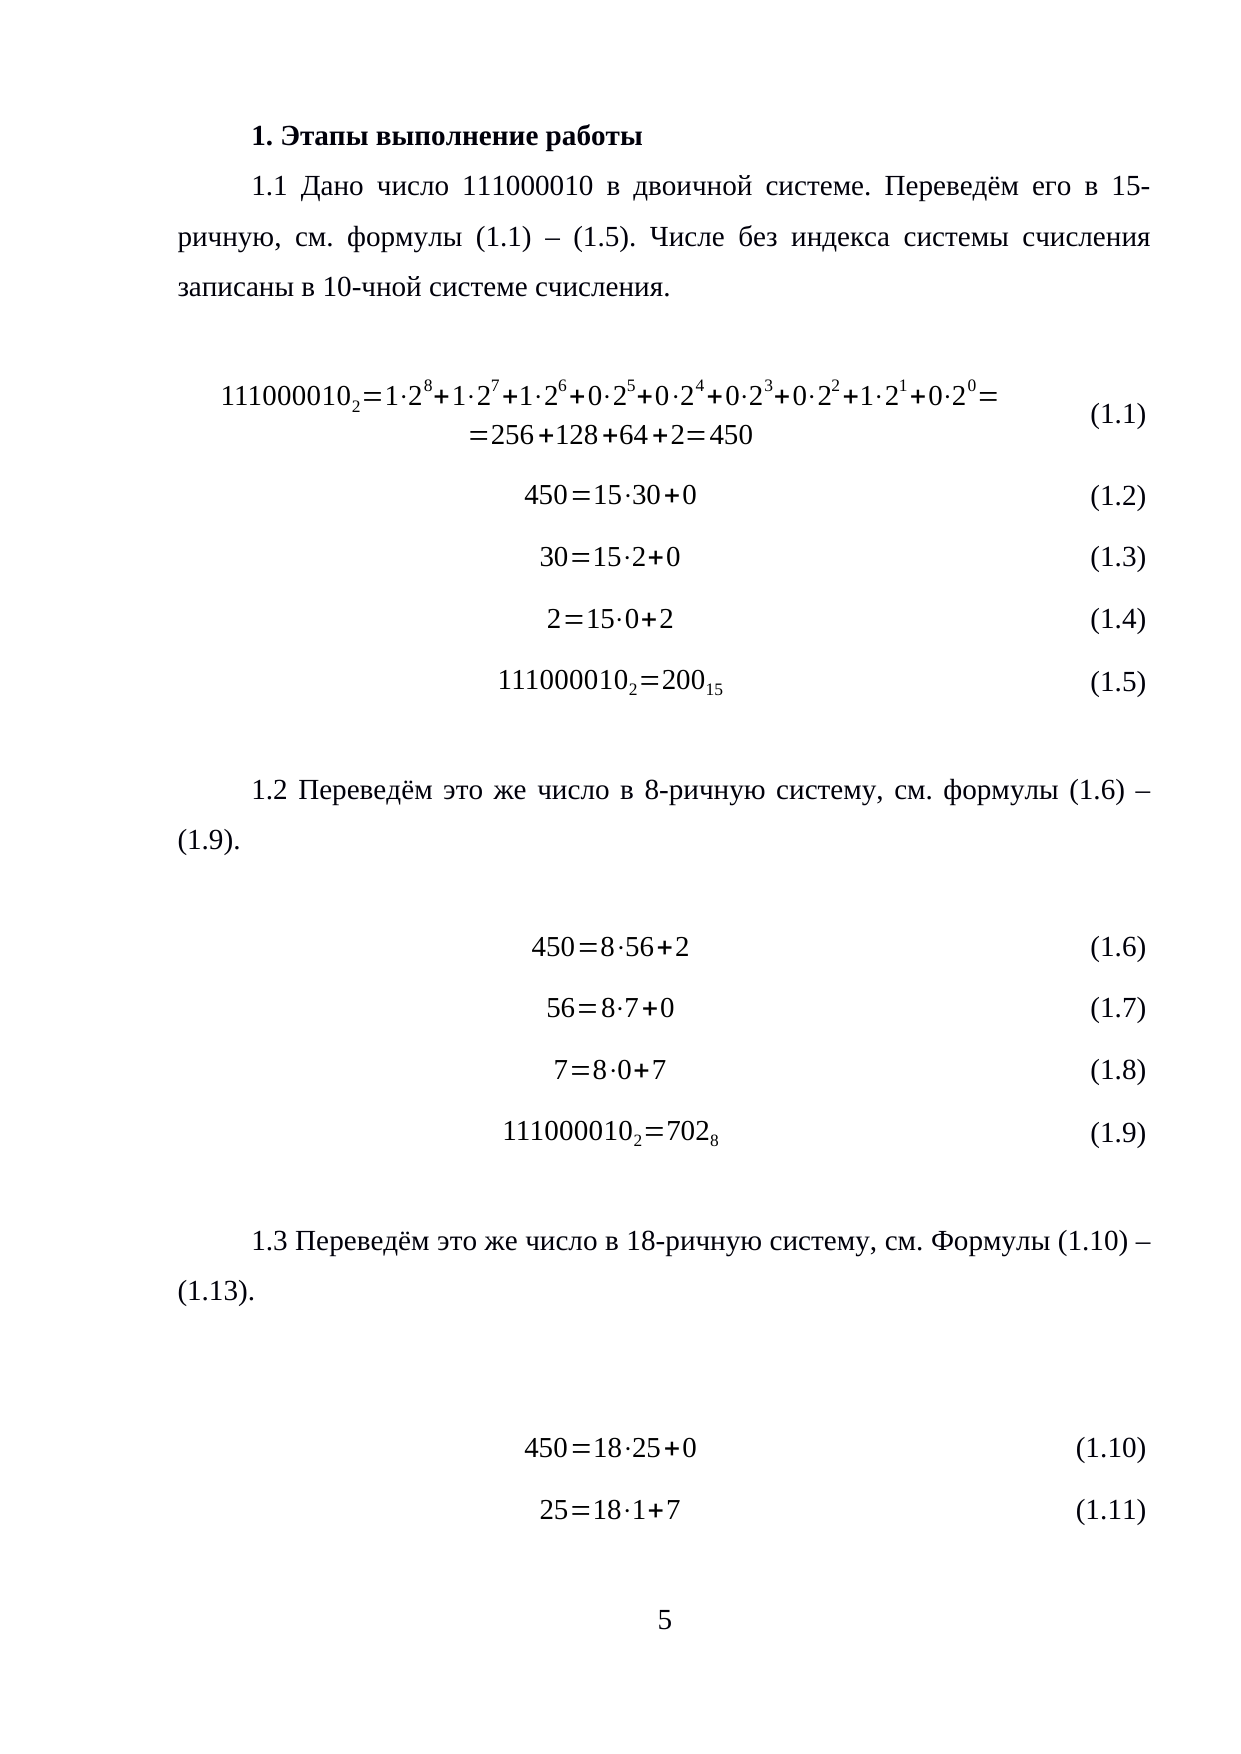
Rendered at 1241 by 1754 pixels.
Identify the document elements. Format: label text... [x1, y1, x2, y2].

table_header [177, 657, 1043, 722]
table_header [177, 472, 1043, 534]
table_header [177, 370, 1043, 472]
text 1.1 Дано число 111000010 в двоичной системе. Переведём его в 15-ричную, см. формулы (1.1) – (1.5). Числе без индекса системы счисления записаны в 10-чной системе счисления. [177, 168, 1152, 303]
text 1.3 Переведём это же число в 18-ричную систему, см. Формулы (1.10) – (1.13). [177, 1223, 1152, 1307]
table_header [177, 985, 1043, 1046]
table_header (1.5) [1043, 657, 1152, 722]
table_header (1.4) [1043, 596, 1152, 657]
table_header [177, 1108, 1043, 1173]
text 1.2 Переведём это же число в 8-ричную систему, см. формулы (1.6) – (1.9). [177, 772, 1152, 856]
table_header (1.3) [1043, 534, 1152, 596]
table_header (1.7) [1043, 985, 1152, 1046]
table_header (1.1) [1043, 370, 1152, 472]
table_header [177, 1424, 1043, 1486]
table_header [177, 1486, 1043, 1548]
table_header (1.6) [1043, 923, 1152, 985]
table_header (1.9) [1043, 1108, 1152, 1173]
table_header [177, 1046, 1043, 1108]
table_header [177, 923, 1043, 985]
table_header (1.11) [1043, 1486, 1152, 1548]
table_header [177, 534, 1043, 596]
table_header [177, 596, 1043, 657]
table_header (1.2) [1043, 472, 1152, 534]
table_header (1.10) [1043, 1424, 1152, 1486]
subtitle 1. Этапы выполнение работы [177, 118, 1152, 152]
table_header (1.8) [1043, 1046, 1152, 1108]
